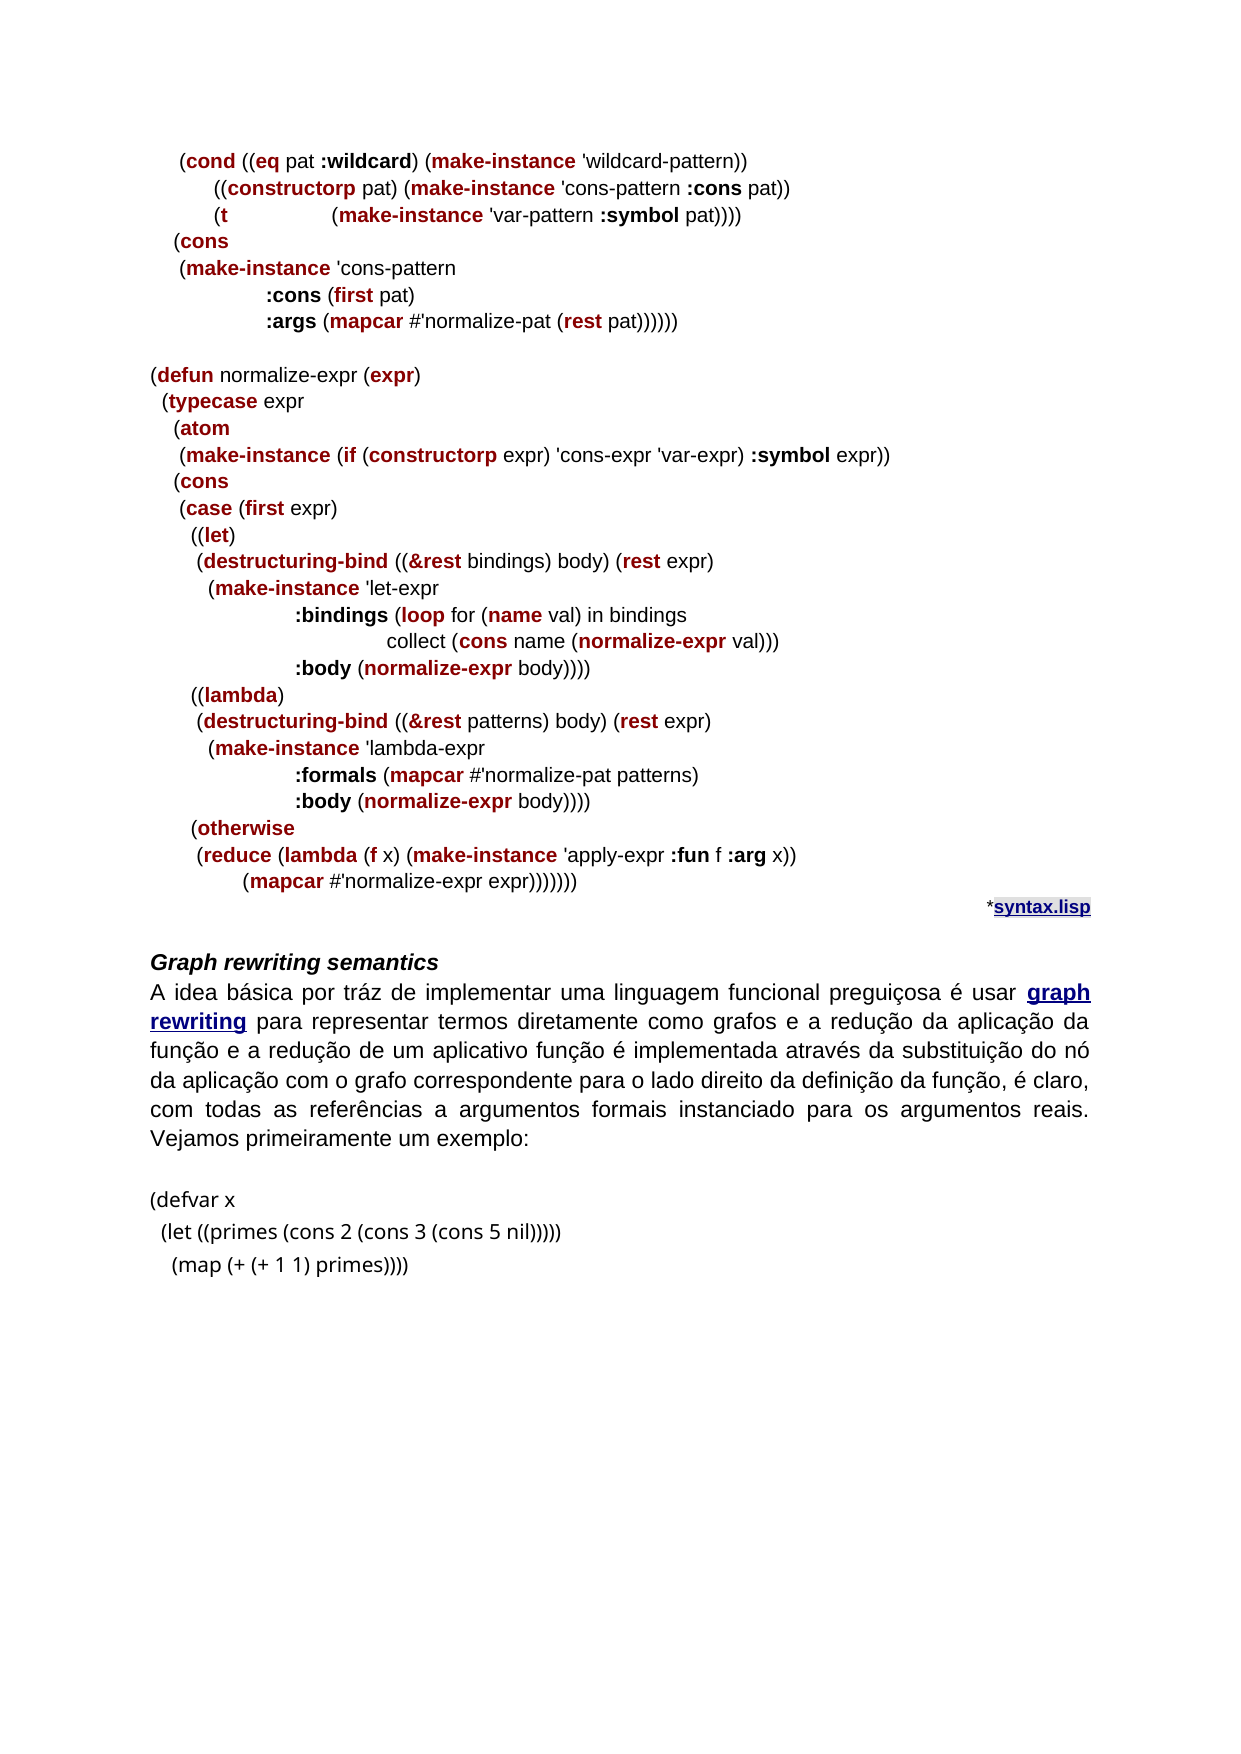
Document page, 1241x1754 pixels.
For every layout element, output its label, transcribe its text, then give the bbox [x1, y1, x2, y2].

text A idea básica por tráz de implementar uma linguagem funcional preguiçosa é usar graph rewriting para representar termos diretamente como grafos e a redução da aplicação da função e a redução de um aplicativo função é implementada através da substituição do nó da aplicação com o grafo correspondente para o lado direito da definição da função, é claro, com todas as referências a argumentos formais instanciado para os argumentos reais. Vejamos primeiramente um exemplo: [150, 979, 1091, 1152]
subtitle Graph rewriting semantics [150, 950, 1091, 976]
text *syntax.lisp [150, 897, 1091, 918]
text (defvar x (let ((primes (cons 2 (cons 3 (cons 5 nil))))) (map (+ (+ 1 1) primes)))) [150, 1185, 1091, 1278]
text (cond ((eq pat :wildcard) (make-instance 'wildcard-pattern)) ((constructorp pat) (make-instance 'cons-pattern :cons pat)) (t (make-instance 'var-pattern :symbol pat)))) (cons (make-instance 'cons-pattern :cons (first pat) :args (mapcar #'normalize-pat (rest pat)))))) (defun normalize-expr (expr) (typecase expr (atom (make-instance (if (constructorp expr) 'cons-expr 'var-expr) :symbol expr)) (cons (case (first expr) ((let) (destructuring-bind ((&rest bindings) body) (rest expr) (make-instance 'let-expr :bindings (loop for (name val) in bindings collect (cons name (normalize-expr val))) :body (normalize-expr body)))) ((lambda) (destructuring-bind ((&rest patterns) body) (rest expr) (make-instance 'lambda-expr :formals (mapcar #'normalize-pat patterns) :body (normalize-expr body)))) (otherwise (reduce (lambda (f x) (make-instance 'apply-expr :fun f :arg x)) (mapcar #'normalize-expr expr))))))) [150, 150, 1091, 893]
